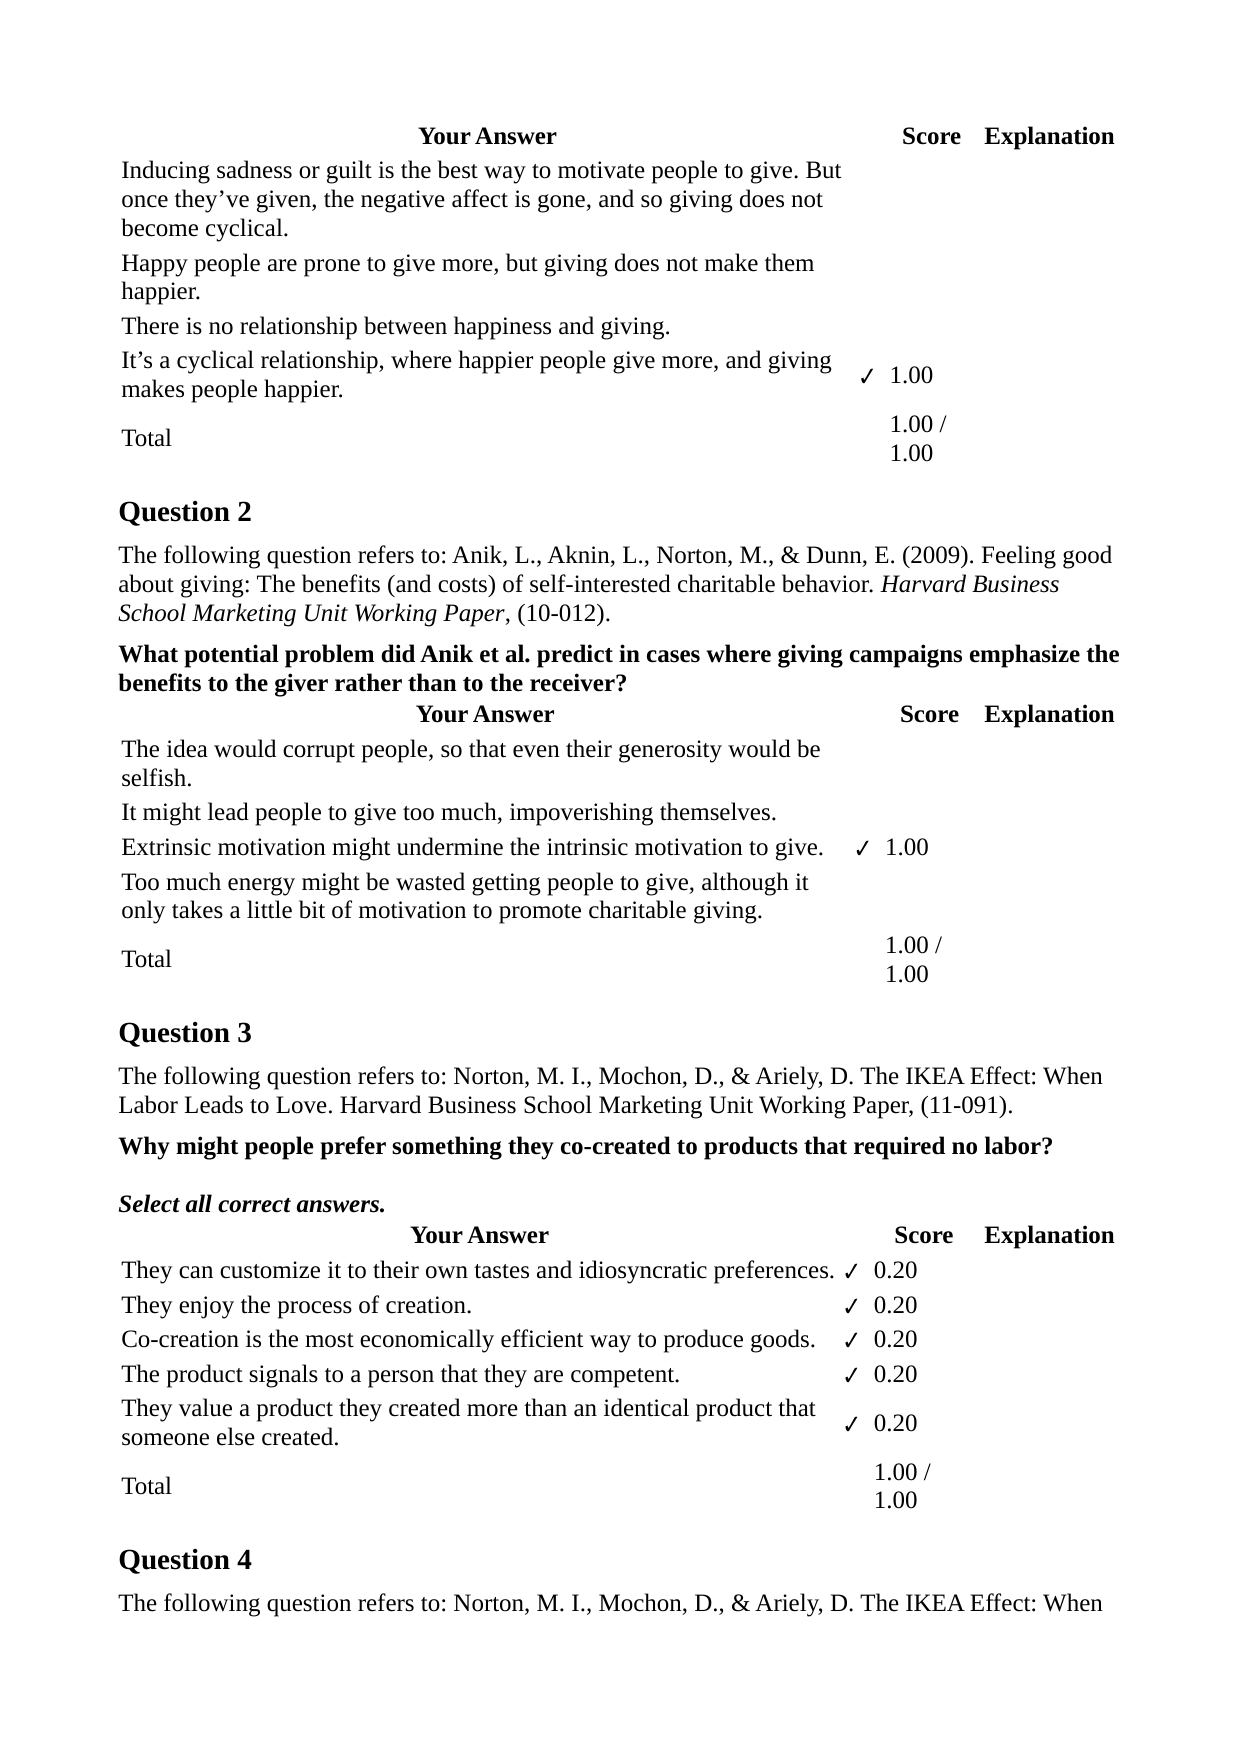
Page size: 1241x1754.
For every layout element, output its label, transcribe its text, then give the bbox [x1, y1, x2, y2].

table_header Score [886, 118, 977, 153]
table_cell [977, 153, 1122, 245]
table_cell 0.20 [871, 1391, 977, 1454]
table_header [857, 118, 886, 153]
table_cell [882, 864, 977, 927]
table_header Your Answer [118, 697, 852, 731]
table_cell 1.00 / 1.00 [882, 927, 977, 990]
table_cell 1.00 [886, 343, 977, 406]
text The following question refers to: Norton, M. I., Mochon, D., & Ariely, D. The IKEA Effect: When Labor Leads to Love. Harvard Business School Marketing Unit Working Paper, (11-091). [118, 1061, 1122, 1119]
table_cell 0.20 [871, 1356, 977, 1391]
table_cell [977, 795, 1122, 829]
table_cell [977, 245, 1122, 308]
table_cell ✔ [841, 1356, 871, 1391]
table_cell Inducing sadness or guilt is the best way to motivate people to give. But once they’ve given, the negative affect is gone, and so giving does not become cyclical. [118, 153, 857, 245]
table_cell [857, 406, 886, 469]
table_cell ✔ [841, 1391, 871, 1454]
table_cell [977, 308, 1122, 343]
text The following question refers to: Norton, M. I., Mochon, D., & Ariely, D. The IKEA Effect: When [118, 1588, 1122, 1617]
table_cell It’s a cyclical relationship, where happier people give more, and giving makes people happier. [118, 343, 857, 406]
table_cell [852, 731, 882, 794]
table_cell 0.20 [871, 1287, 977, 1321]
table_cell [882, 795, 977, 829]
table_header Explanation [977, 118, 1122, 153]
table_header Explanation [977, 697, 1122, 731]
table_cell It might lead people to give too much, impoverishing themselves. [118, 795, 852, 829]
table_cell The product signals to a person that they are competent. [118, 1356, 841, 1391]
table_cell [882, 731, 977, 794]
table_cell Co-creation is the most economically efficient way to produce goods. [118, 1321, 841, 1356]
table_cell They value a product they created more than an identical product that someone else created. [118, 1391, 841, 1454]
table_cell [852, 927, 882, 990]
table_cell Total [118, 1454, 841, 1517]
table_cell Extrinsic motivation might undermine the intrinsic motivation to give. [118, 829, 852, 864]
table_cell Total [118, 406, 857, 469]
table_cell ✔ [841, 1287, 871, 1321]
table_header [841, 1218, 871, 1252]
table_cell Happy people are prone to give more, but giving does not make them happier. [118, 245, 857, 308]
table_cell 0.20 [871, 1321, 977, 1356]
table_cell [977, 1287, 1122, 1321]
table_cell 0.20 [871, 1252, 977, 1287]
table_cell [977, 1356, 1122, 1391]
table_cell The idea would corrupt people, so that even their generosity would be selfish. [118, 731, 852, 794]
table_header Explanation [977, 1218, 1122, 1252]
table_cell There is no relationship between happiness and giving. [118, 308, 857, 343]
table_header Your Answer [118, 1218, 841, 1252]
table_cell [977, 1454, 1122, 1517]
table_cell 1.00 / 1.00 [886, 406, 977, 469]
table_cell [977, 1321, 1122, 1356]
table_cell ✔ [852, 829, 882, 864]
table_cell [857, 308, 886, 343]
table_cell [977, 927, 1122, 990]
table_header [852, 697, 882, 731]
table_cell ✔ [841, 1321, 871, 1356]
table_cell [852, 795, 882, 829]
table_cell 1.00 / 1.00 [871, 1454, 977, 1517]
table_cell [977, 406, 1122, 469]
text What potential problem did Anik et al. predict in cases where giving campaigns emphasize the benefits to the giver rather than to the receiver? [118, 639, 1122, 697]
table_cell [886, 153, 977, 245]
table_cell ✔ [857, 343, 886, 406]
table_cell [857, 153, 886, 245]
text Why might people prefer something they co-created to products that required no labor? Select all correct answers. [118, 1131, 1122, 1218]
table_cell [852, 864, 882, 927]
table_header Score [882, 697, 977, 731]
table_cell ✔ [841, 1252, 871, 1287]
table_cell 1.00 [882, 829, 977, 864]
table_cell [857, 245, 886, 308]
table_cell Too much energy might be wasted getting people to give, although it only takes a little bit of motivation to promote charitable giving. [118, 864, 852, 927]
table_header Your Answer [118, 118, 857, 153]
table_cell [977, 864, 1122, 927]
table_header Score [871, 1218, 977, 1252]
table_cell [886, 308, 977, 343]
table_cell They enjoy the process of creation. [118, 1287, 841, 1321]
table_cell [977, 343, 1122, 406]
table_cell Total [118, 927, 852, 990]
table_cell [977, 731, 1122, 794]
text The following question refers to: Anik, L., Aknin, L., Norton, M., & Dunn, E. (2009). Feeling good about giving: The benefits (and costs) of self-interested charitable behavior. Harvard Business School Marketing Unit Working Paper, (10-012). [118, 540, 1122, 627]
subtitle Question 4 [118, 1542, 1122, 1576]
subtitle Question 3 [118, 1015, 1122, 1049]
table_cell They can customize it to their own tastes and idiosyncratic preferences. [118, 1252, 841, 1287]
subtitle Question 2 [118, 494, 1122, 528]
table_cell [977, 829, 1122, 864]
table_cell [977, 1252, 1122, 1287]
table_cell [886, 245, 977, 308]
table_cell [841, 1454, 871, 1517]
table_cell [977, 1391, 1122, 1454]
